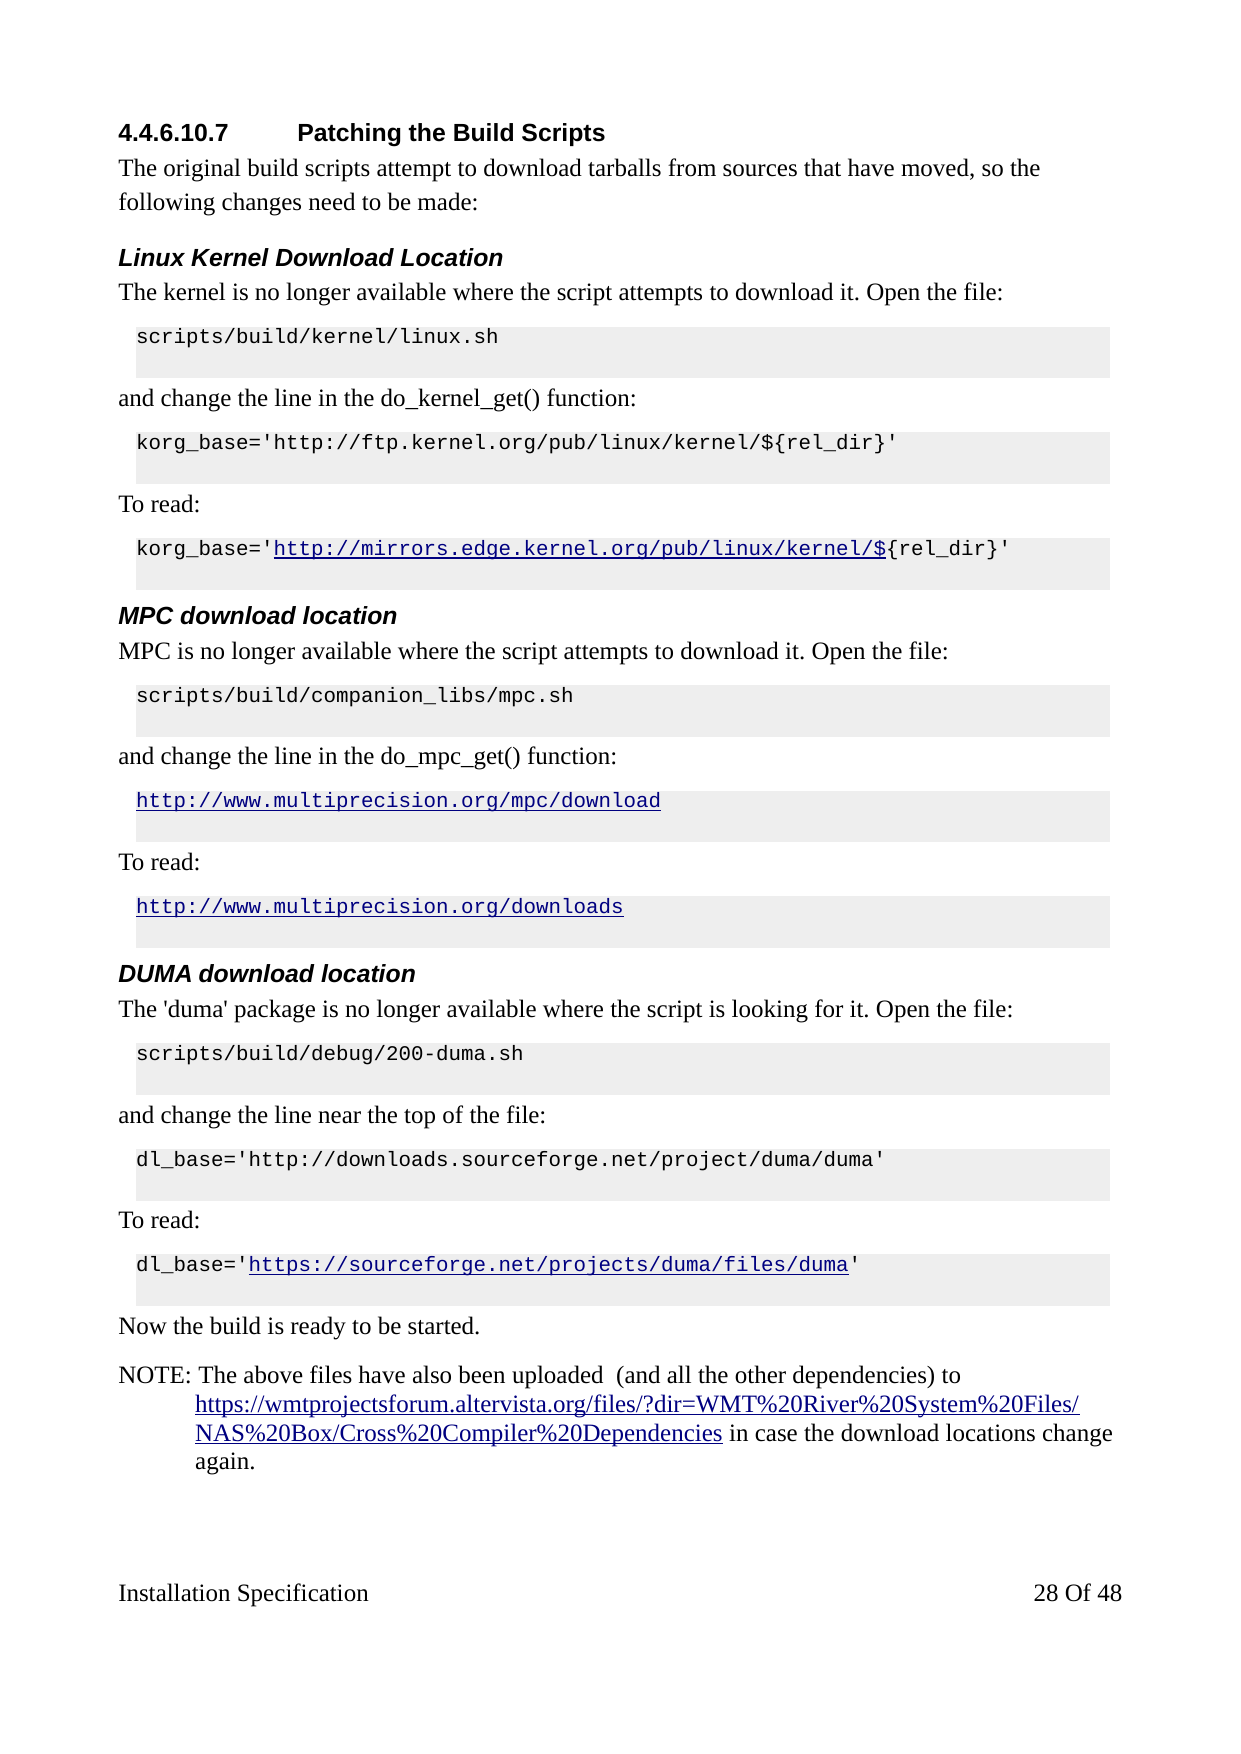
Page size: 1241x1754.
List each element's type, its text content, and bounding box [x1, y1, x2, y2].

text To read: [118, 1205, 1122, 1234]
text scripts/build/companion_libs/mpc.sh [136, 685, 1110, 708]
text The kernel is no longer available where the script attempts to download it. Open the file: [118, 277, 1122, 306]
subtitle Patching the Build Scripts [118, 118, 1122, 147]
subtitle Linux Kernel Download Location [118, 243, 1122, 271]
text To read: [118, 489, 1122, 518]
text To read: [118, 847, 1122, 876]
text http://www.multiprecision.org/downloads [136, 896, 1110, 920]
text and change the line in the do_mpc_get() function: [118, 741, 1122, 770]
subtitle MPC download location [118, 601, 1122, 629]
text http://www.multiprecision.org/mpc/download [136, 791, 1110, 814]
text MPC is no longer available where the script attempts to download it. Open the file: [118, 636, 1122, 664]
text and change the line in the do_kernel_get() function: [118, 383, 1122, 412]
text The original build scripts attempt to download tarballs from sources that have moved, so the following changes need to be made: [118, 153, 1122, 216]
text scripts/build/debug/200-duma.sh [136, 1043, 1110, 1067]
text scripts/build/kernel/linux.sh [136, 327, 1110, 350]
text dl_base='http://downloads.sourceforge.net/project/duma/duma' [136, 1149, 1110, 1172]
text korg_base='http://mirrors.edge.kernel.org/pub/linux/kernel/${rel_dir}' [136, 538, 1110, 562]
text NOTE: The above files have also been uploaded (and all the other dependencies) to https://wmtprojectsforum.altervista.org/files/?dir=WMT%20River%20System%20Files/NAS%20Box/Cross%20Compiler%20Dependencies in case the download locations change again. [118, 1360, 1122, 1475]
subtitle DUMA download location [118, 959, 1122, 988]
text korg_base='http://ftp.kernel.org/pub/linux/kernel/${rel_dir}' [136, 432, 1110, 456]
text The 'duma' package is no longer available where the script is looking for it. Open the file: [118, 994, 1122, 1023]
text Now the build is ready to be started. [118, 1311, 1122, 1340]
text dl_base='https://sourceforge.net/projects/duma/files/duma' [136, 1254, 1110, 1278]
text and change the line near the top of the file: [118, 1100, 1122, 1128]
